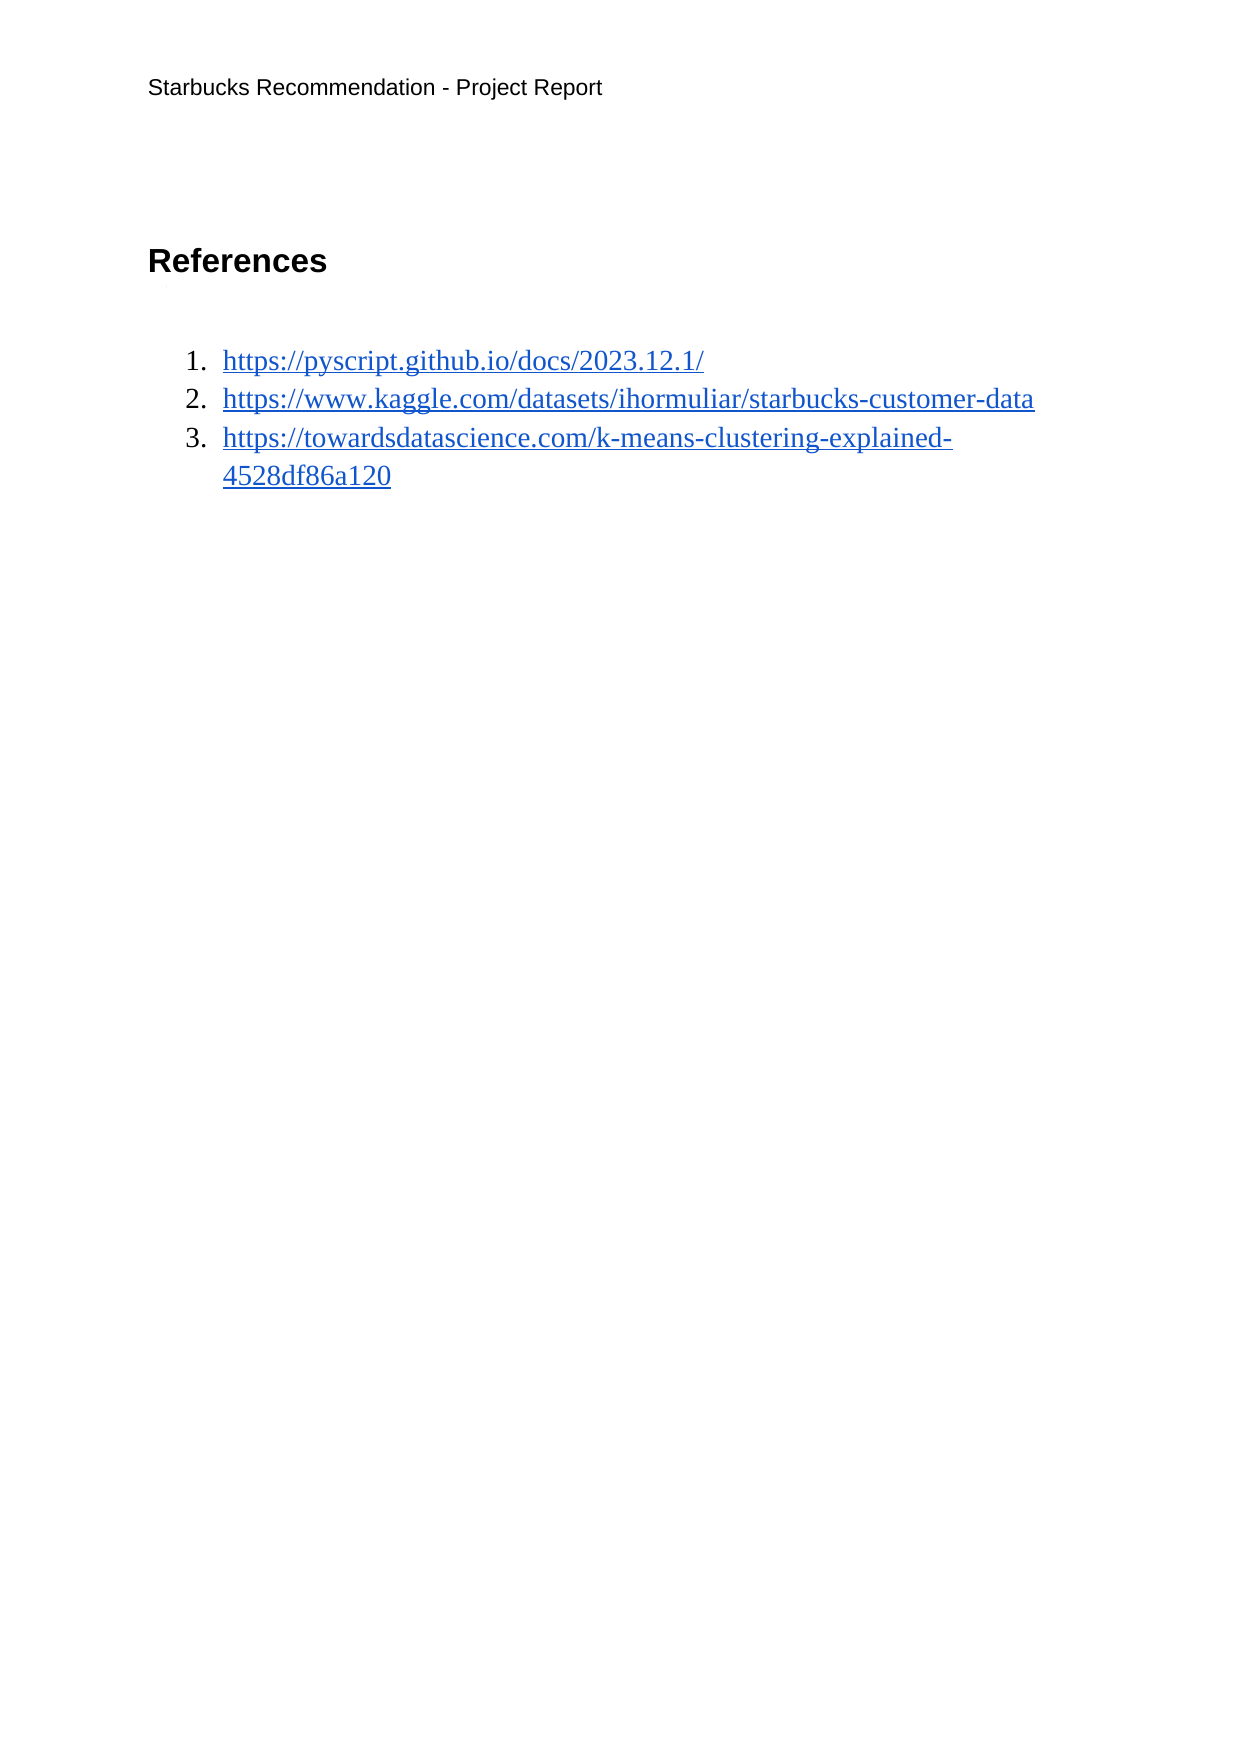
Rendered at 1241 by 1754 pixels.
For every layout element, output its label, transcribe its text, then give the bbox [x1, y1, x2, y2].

list https://pyscript.github.io/docs/2023.12.1/ [185, 343, 1093, 376]
list https://towardsdatascience.com/k-means-clustering-explained-4528df86a120 [185, 420, 1093, 492]
list https://www.kaggle.com/datasets/ihormuliar/starbucks-customer-data [185, 381, 1093, 415]
text References [148, 241, 1093, 279]
